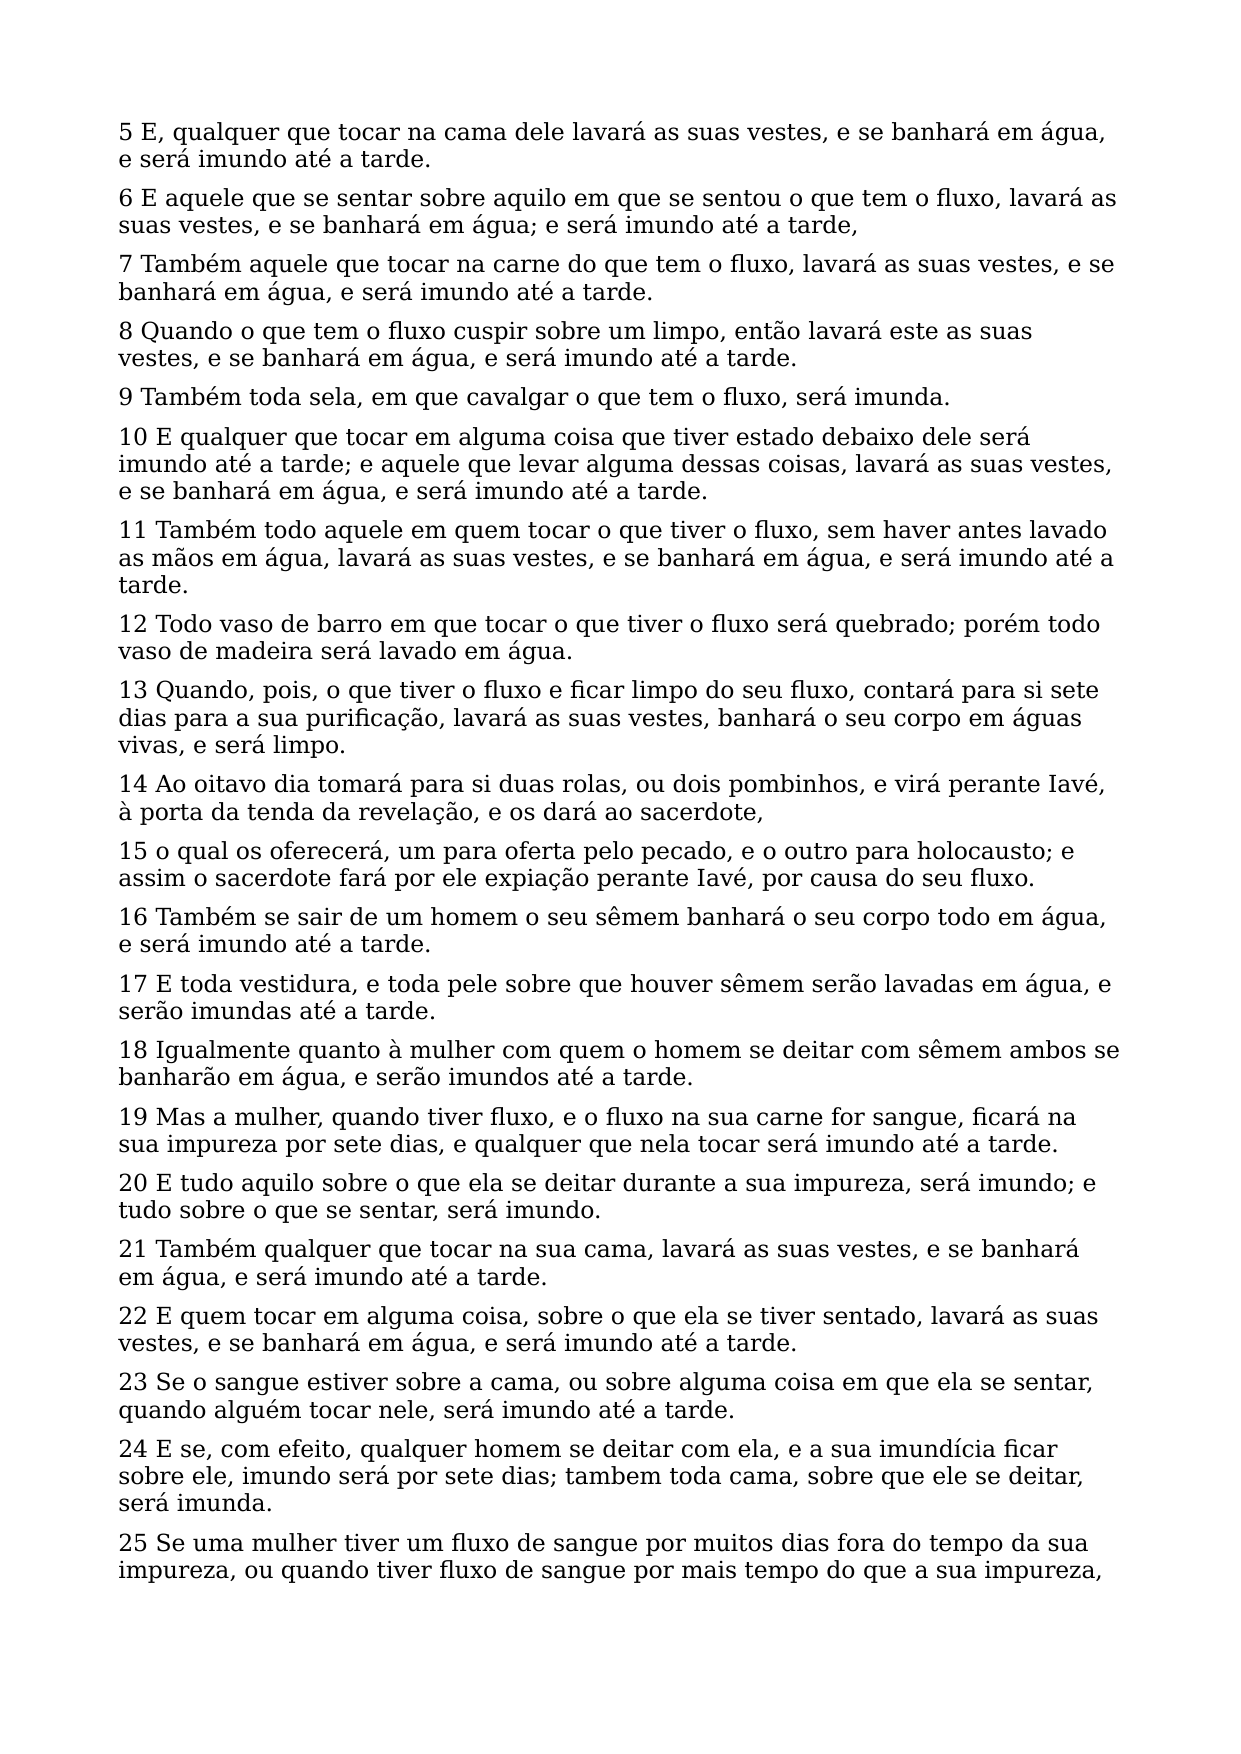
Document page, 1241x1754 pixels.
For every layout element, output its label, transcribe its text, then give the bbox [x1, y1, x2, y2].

text 17 E toda vestidura, e toda pele sobre que houver sêmem serão lavadas em água, e serão imundas até a tarde. [118, 970, 1122, 1025]
text 20 E tudo aquilo sobre o que ela se deitar durante a sua impureza, será imundo; e tudo sobre o que se sentar, será imundo. [118, 1169, 1122, 1224]
text 15 o qual os oferecerá, um para oferta pelo pecado, e o outro para holocausto; e assim o sacerdote fará por ele expiação perante Iavé, por causa do seu fluxo. [118, 837, 1122, 892]
text 9 Também toda sela, em que cavalgar o que tem o fluxo, será imunda. [118, 384, 1122, 411]
text 6 E aquele que se sentar sobre aquilo em que se sentou o que tem o fluxo, lavará as suas vestes, e se banhará em água; e será imundo até a tarde, [118, 184, 1122, 239]
text 21 Também qualquer que tocar na sua cama, lavará as suas vestes, e se banhará em água, e será imundo até a tarde. [118, 1236, 1122, 1291]
text 14 Ao oitavo dia tomará para si duas rolas, ou dois pombinhos, e virá perante Iavé, à porta da tenda da revelação, e os dará ao sacerdote, [118, 771, 1122, 825]
text 24 E se, com efeito, qualquer homem se deitar com ela, e a sua imundícia ficar sobre ele, imundo será por sete dias; tambem toda cama, sobre que ele se deitar, será imunda. [118, 1435, 1122, 1517]
text 12 Todo vaso de barro em que tocar o que tiver o fluxo será quebrado; porém todo vaso de madeira será lavado em água. [118, 611, 1122, 665]
text 8 Quando o que tem o fluxo cuspir sobre um limpo, então lavará este as suas vestes, e se banhará em água, e será imundo até a tarde. [118, 317, 1122, 372]
text 16 Também se sair de um homem o seu sêmem banhará o seu corpo todo em água, e será imundo até a tarde. [118, 904, 1122, 958]
text 10 E qualquer que tocar em alguma coisa que tiver estado debaixo dele será imundo até a tarde; e aquele que levar alguma dessas coisas, lavará as suas vestes, e se banhará em água, e será imundo até a tarde. [118, 423, 1122, 505]
text 19 Mas a mulher, quando tiver fluxo, e o fluxo na sua carne for sangue, ficará na sua impureza por sete dias, e qualquer que nela tocar será imundo até a tarde. [118, 1103, 1122, 1158]
text 5 E, qualquer que tocar na cama dele lavará as suas vestes, e se banhará em água, e será imundo até a tarde. [118, 118, 1122, 173]
text 22 E quem tocar em alguma coisa, sobre o que ela se tiver sentado, lavará as suas vestes, e se banhará em água, e será imundo até a tarde. [118, 1302, 1122, 1357]
text 13 Quando, pois, o que tiver o fluxo e ficar limpo do seu fluxo, contará para si sete dias para a sua purificação, lavará as suas vestes, banhará o seu corpo em águas vivas, e será limpo. [118, 677, 1122, 759]
text 23 Se o sangue estiver sobre a cama, ou sobre alguma coisa em que ela se sentar, quando alguém tocar nele, será imundo até a tarde. [118, 1369, 1122, 1423]
text 7 Também aquele que tocar na carne do que tem o fluxo, lavará as suas vestes, e se banhará em água, e será imundo até a tarde. [118, 251, 1122, 306]
text 18 Igualmente quanto à mulher com quem o homem se deitar com sêmem ambos se banharão em água, e serão imundos até a tarde. [118, 1037, 1122, 1091]
text 11 Também todo aquele em quem tocar o que tiver o fluxo, sem haver antes lavado as mãos em água, lavará as suas vestes, e se banhará em água, e será imundo até a tarde. [118, 517, 1122, 599]
text 25 Se uma mulher tiver um fluxo de sangue por muitos dias fora do tempo da sua impureza, ou quando tiver fluxo de sangue por mais tempo do que a sua impureza, [118, 1529, 1122, 1584]
